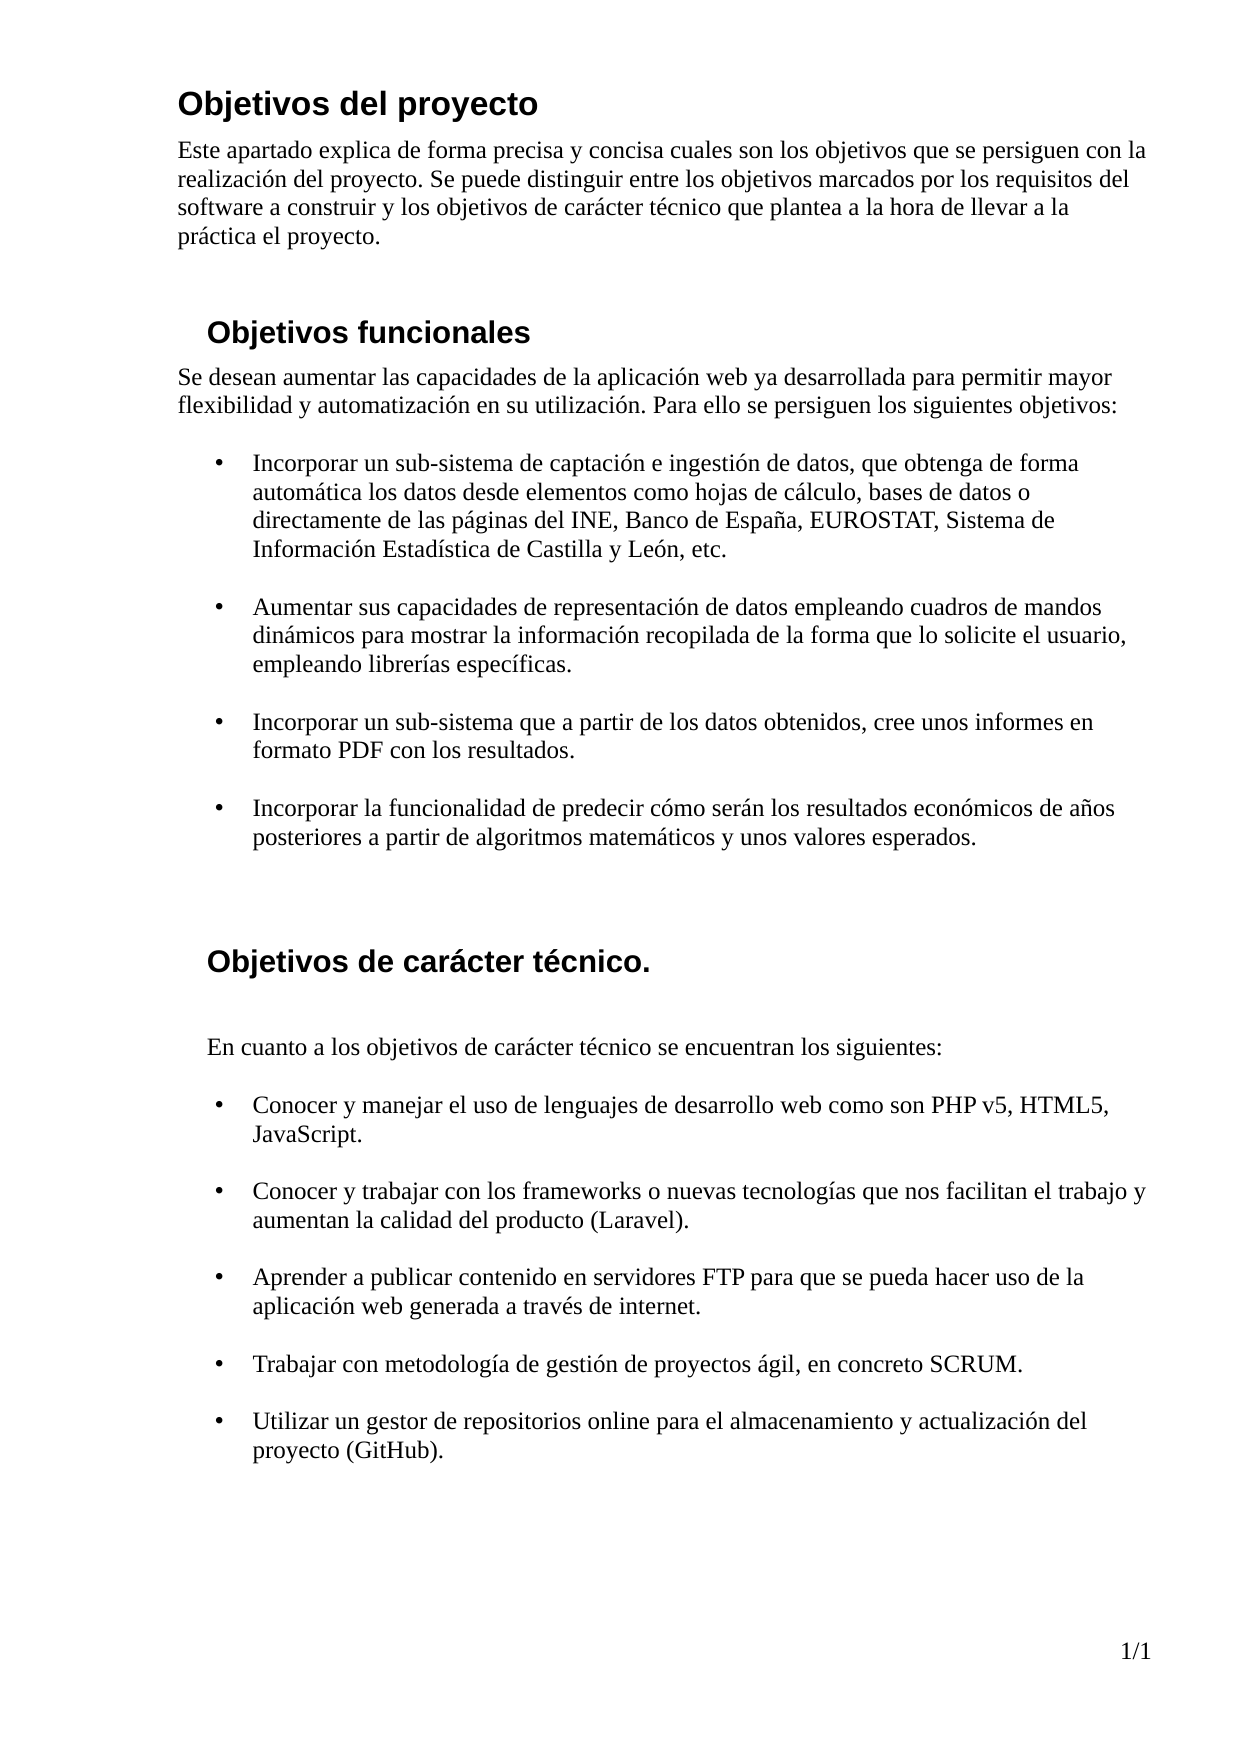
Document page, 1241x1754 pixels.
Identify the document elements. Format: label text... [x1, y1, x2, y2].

list Incorporar un sub-sistema de captación e ingestión de datos, que obtenga de forma automática los datos desde elementos como hojas de cálculo, bases de datos o directamente de las páginas del INE, Banco de España, EUROSTAT, Sistema de Información Estadística de Castilla y León, etc. [215, 448, 1152, 563]
text Este apartado explica de forma precisa y concisa cuales son los objetivos que se persiguen con la realización del proyecto. Se puede distinguir entre los objetivos marcados por los requisitos del software a construir y los objetivos de carácter técnico que plantea a la hora de llevar a la práctica el proyecto. [177, 135, 1152, 250]
list Trabajar con metodología de gestión de proyectos ágil, en concreto SCRUM. [215, 1349, 1152, 1377]
list Incorporar un sub-sistema que a partir de los datos obtenidos, cree unos informes en formato PDF con los resultados. [215, 707, 1152, 764]
text En cuanto a los objetivos de carácter técnico se encuentran los siguientes: [177, 1032, 1152, 1061]
list Conocer y trabajar con los frameworks o nuevas tecnologías que nos facilitan el trabajo y aumentan la calidad del producto (Laravel). [215, 1176, 1152, 1234]
list Incorporar la funcionalidad de predecir cómo serán los resultados económicos de años posteriores a partir de algoritmos matemáticos y unos valores esperados. [215, 793, 1152, 851]
subtitle Objetivos funcionales [207, 314, 1152, 350]
text Se desean aumentar las capacidades de la aplicación web ya desarrollada para permitir mayor flexibilidad y automatización en su utilización. Para ello se persiguen los siguientes objetivos: [177, 362, 1152, 419]
list Utilizar un gestor de repositorios online para el almacenamiento y actualización del proyecto (GitHub). [215, 1406, 1152, 1464]
list Aprender a publicar contenido en servidores FTP para que se pueda hacer uso de la aplicación web generada a través de internet. [215, 1262, 1152, 1320]
subtitle Objetivos del proyecto [177, 84, 1152, 122]
subtitle Objetivos de carácter técnico. [207, 943, 1152, 979]
list Aumentar sus capacidades de representación de datos empleando cuadros de mandos dinámicos para mostrar la información recopilada de la forma que lo solicite el usuario, empleando librerías específicas. [215, 592, 1152, 678]
list Conocer y manejar el uso de lenguajes de desarrollo web como son PHP v5, HTML5, JavaScript. [215, 1090, 1152, 1147]
